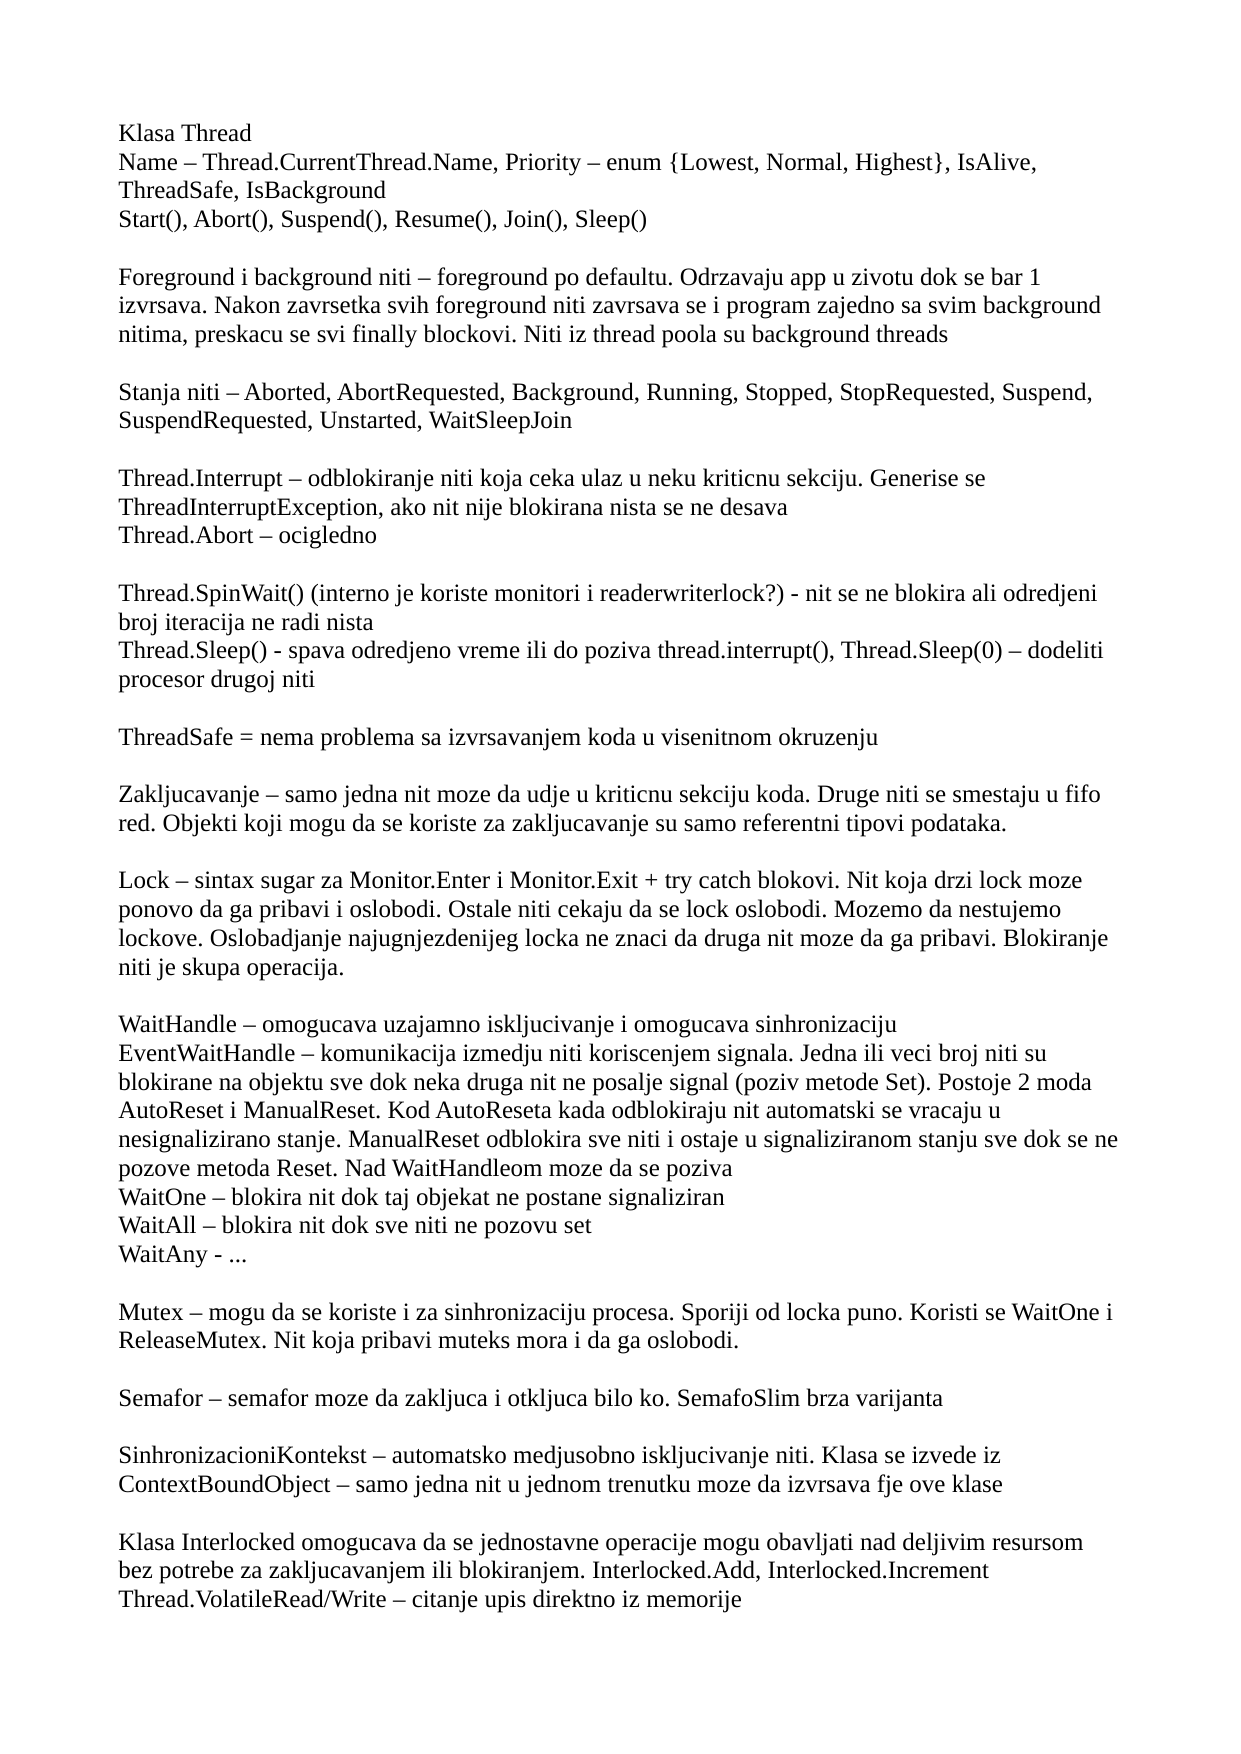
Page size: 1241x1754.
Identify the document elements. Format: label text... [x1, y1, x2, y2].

text Semafor – semafor moze da zakljuca i otkljuca bilo ko. SemafoSlim brza varijanta [118, 1383, 1122, 1412]
text Name – Thread.CurrentThread.Name, Priority – enum {Lowest, Normal, Highest}, IsAlive, ThreadSafe, IsBackground [118, 147, 1122, 204]
text WaitHandle – omogucava uzajamno iskljucivanje i omogucava sinhronizaciju [118, 1009, 1122, 1038]
text ThreadSafe = nema problema sa izvrsavanjem koda u visenitnom okruzenju [118, 722, 1122, 751]
text Klasa Interlocked omogucava da se jednostavne operacije mogu obavljati nad deljivim resursom bez potrebe za zakljucavanjem ili blokiranjem. Interlocked.Add, Interlocked.Increment [118, 1527, 1122, 1584]
text Zakljucavanje – samo jedna nit moze da udje u kriticnu sekciju koda. Druge niti se smestaju u fifo red. Objekti koji mogu da se koriste za zakljucavanje su samo referentni tipovi podataka. [118, 779, 1122, 837]
text WaitAny - ... [118, 1239, 1122, 1268]
text Thread.Interrupt – odblokiranje niti koja ceka ulaz u neku kriticnu sekciju. Generise se ThreadInterruptException, ako nit nije blokirana nista se ne desava [118, 463, 1122, 521]
text Mutex – mogu da se koriste i za sinhronizaciju procesa. Sporiji od locka puno. Koristi se WaitOne i ReleaseMutex. Nit koja pribavi muteks mora i da ga oslobodi. [118, 1297, 1122, 1354]
text Stanja niti – Aborted, AbortRequested, Background, Running, Stopped, StopRequested, Suspend, SuspendRequested, Unstarted, WaitSleepJoin [118, 377, 1122, 434]
text WaitOne – blokira nit dok taj objekat ne postane signaliziran [118, 1182, 1122, 1211]
text Thread.Abort – ocigledno [118, 521, 1122, 549]
text Lock – sintax sugar za Monitor.Enter i Monitor.Exit + try catch blokovi. Nit koja drzi lock moze ponovo da ga pribavi i oslobodi. Ostale niti cekaju da se lock oslobodi. Mozemo da nestujemo lockove. Oslobadjanje najugnjezdenijeg locka ne znaci da druga nit moze da ga pribavi. Blokiranje niti je skupa operacija. [118, 866, 1122, 981]
text Thread.VolatileRead/Write – citanje upis direktno iz memorije [118, 1584, 1122, 1613]
text Thread.SpinWait() (interno je koriste monitori i readerwriterlock?) - nit se ne blokira ali odredjeni broj iteracija ne radi nista [118, 578, 1122, 636]
text Start(), Abort(), Suspend(), Resume(), Join(), Sleep() [118, 204, 1122, 233]
text Klasa Thread [118, 118, 1122, 147]
text SinhronizacioniKontekst – automatsko medjusobno iskljucivanje niti. Klasa se izvede iz ContextBoundObject – samo jedna nit u jednom trenutku moze da izvrsava fje ove klase [118, 1441, 1122, 1498]
text Foreground i background niti – foreground po defaultu. Odrzavaju app u zivotu dok se bar 1 izvrsava. Nakon zavrsetka svih foreground niti zavrsava se i program zajedno sa svim background nitima, preskacu se svi finally blockovi. Niti iz thread poola su background threads [118, 262, 1122, 348]
text Thread.Sleep() - spava odredjeno vreme ili do poziva thread.interrupt(), Thread.Sleep(0) – dodeliti procesor drugoj niti [118, 636, 1122, 693]
text WaitAll – blokira nit dok sve niti ne pozovu set [118, 1211, 1122, 1239]
text EventWaitHandle – komunikacija izmedju niti koriscenjem signala. Jedna ili veci broj niti su blokirane na objektu sve dok neka druga nit ne posalje signal (poziv metode Set). Postoje 2 moda AutoReset i ManualReset. Kod AutoReseta kada odblokiraju nit automatski se vracaju u nesignalizirano stanje. ManualReset odblokira sve niti i ostaje u signaliziranom stanju sve dok se ne pozove metoda Reset. Nad WaitHandleom moze da se poziva [118, 1038, 1122, 1182]
